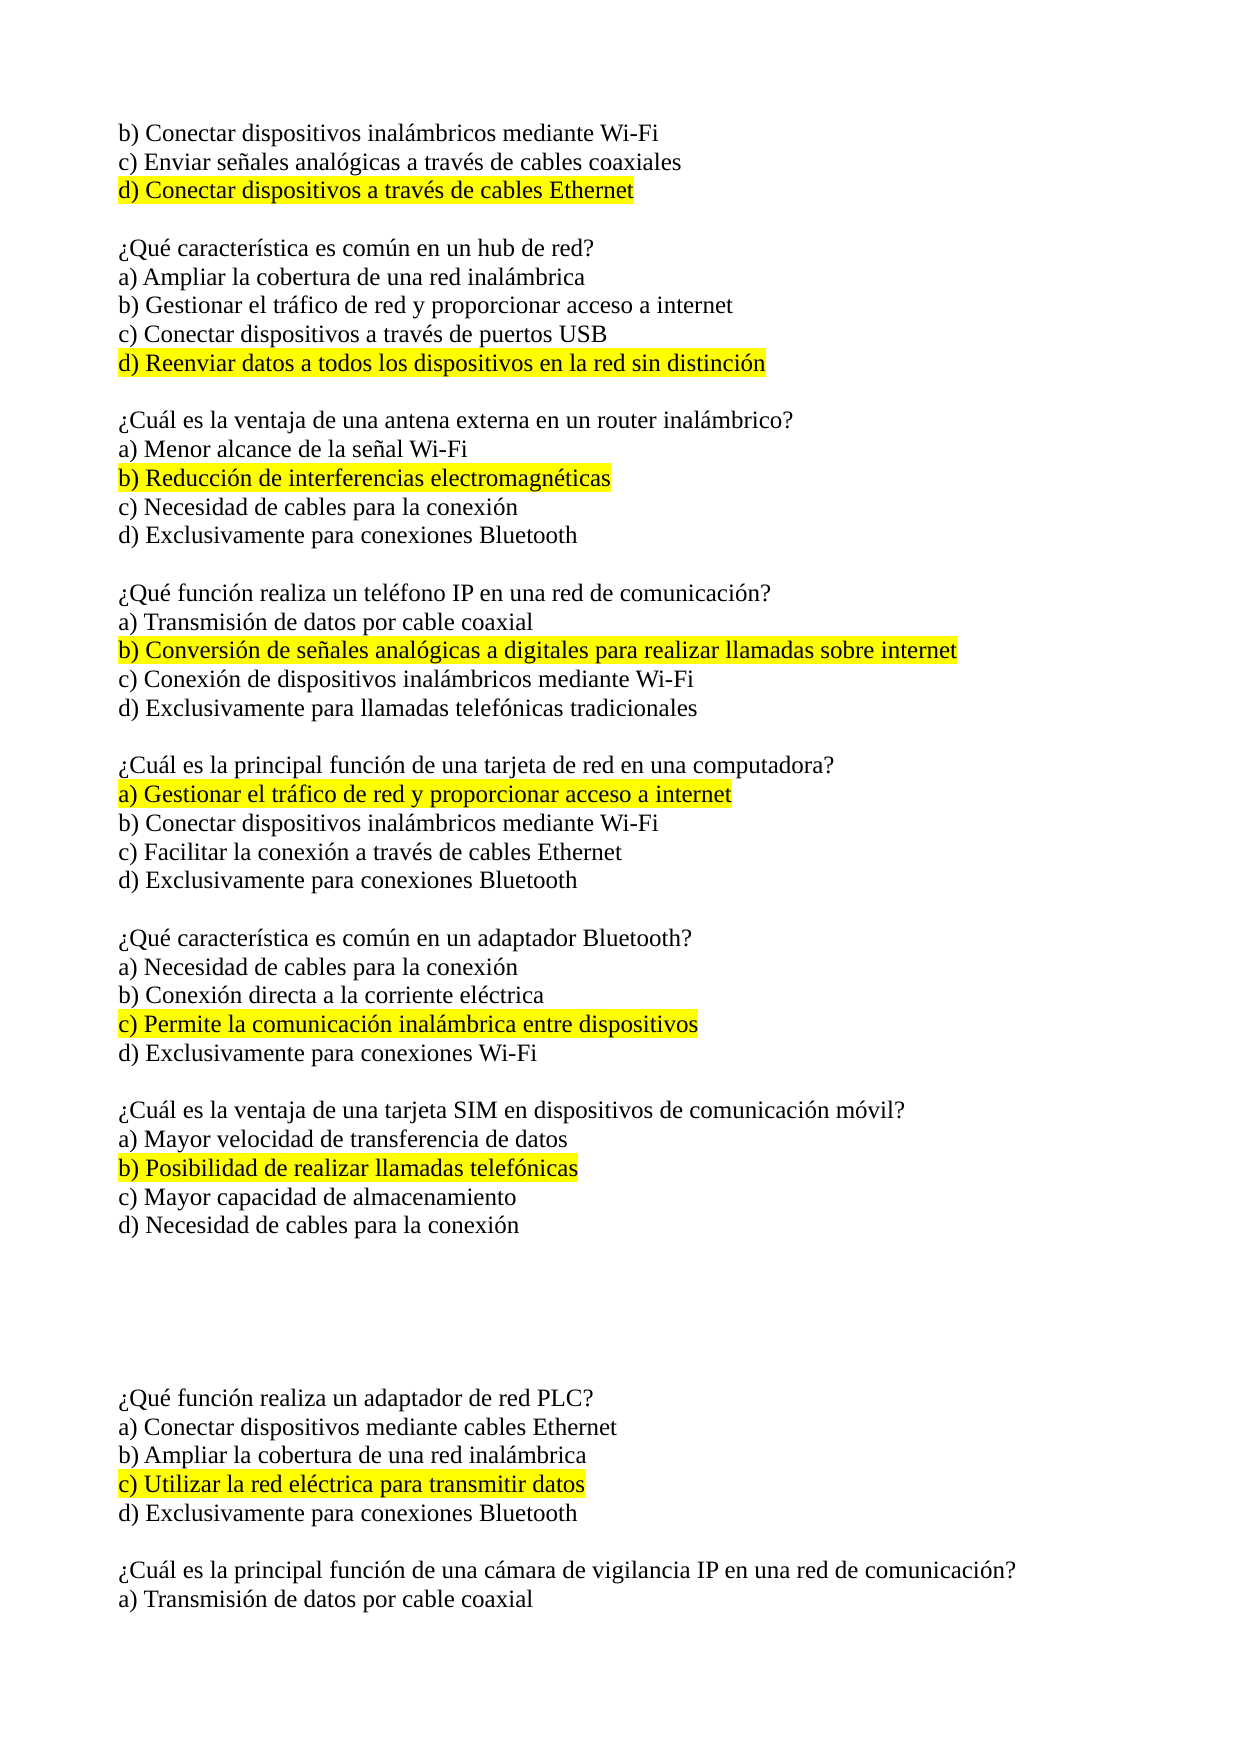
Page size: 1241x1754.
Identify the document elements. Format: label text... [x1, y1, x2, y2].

text a) Menor alcance de la señal Wi-Fi [118, 434, 1122, 463]
text b) Conectar dispositivos inalámbricos mediante Wi-Fi [118, 808, 1122, 837]
text c) Facilitar la conexión a través de cables Ethernet [118, 837, 1122, 866]
text a) Necesidad de cables para la conexión [118, 952, 1122, 981]
text ¿Cuál es la ventaja de una tarjeta SIM en dispositivos de comunicación móvil? [118, 1096, 1122, 1124]
text a) Mayor velocidad de transferencia de datos [118, 1124, 1122, 1153]
text b) Gestionar el tráfico de red y proporcionar acceso a internet [118, 291, 1122, 319]
text b) Conversión de señales analógicas a digitales para realizar llamadas sobre internet [118, 636, 1122, 664]
text d) Exclusivamente para conexiones Bluetooth [118, 866, 1122, 894]
text d) Exclusivamente para llamadas telefónicas tradicionales [118, 693, 1122, 722]
text a) Transmisión de datos por cable coaxial [118, 1584, 1122, 1613]
text d) Necesidad de cables para la conexión [118, 1211, 1122, 1239]
text ¿Qué característica es común en un hub de red? [118, 233, 1122, 262]
text b) Conectar dispositivos inalámbricos mediante Wi-Fi [118, 118, 1122, 147]
text d) Exclusivamente para conexiones Wi-Fi [118, 1038, 1122, 1067]
text ¿Cuál es la ventaja de una antena externa en un router inalámbrico? [118, 406, 1122, 434]
text d) Reenviar datos a todos los dispositivos en la red sin distinción [118, 348, 1122, 377]
text b) Reducción de interferencias electromagnéticas [118, 463, 1122, 492]
text c) Permite la comunicación inalámbrica entre dispositivos [118, 1009, 1122, 1038]
text a) Transmisión de datos por cable coaxial [118, 607, 1122, 636]
text d) Exclusivamente para conexiones Bluetooth [118, 1498, 1122, 1527]
text c) Conectar dispositivos a través de puertos USB [118, 319, 1122, 348]
text ¿Qué característica es común en un adaptador Bluetooth? [118, 923, 1122, 952]
text ¿Cuál es la principal función de una cámara de vigilancia IP en una red de comunicación? [118, 1556, 1122, 1584]
text ¿Cuál es la principal función de una tarjeta de red en una computadora? [118, 751, 1122, 779]
text b) Ampliar la cobertura de una red inalámbrica [118, 1441, 1122, 1469]
text a) Conectar dispositivos mediante cables Ethernet [118, 1412, 1122, 1441]
text c) Enviar señales analógicas a través de cables coaxiales [118, 147, 1122, 176]
text d) Conectar dispositivos a través de cables Ethernet [118, 176, 1122, 204]
text a) Ampliar la cobertura de una red inalámbrica [118, 262, 1122, 291]
text c) Conexión de dispositivos inalámbricos mediante Wi-Fi [118, 664, 1122, 693]
text b) Conexión directa a la corriente eléctrica [118, 981, 1122, 1009]
text c) Utilizar la red eléctrica para transmitir datos [118, 1469, 1122, 1498]
text d) Exclusivamente para conexiones Bluetooth [118, 521, 1122, 549]
text c) Necesidad de cables para la conexión [118, 492, 1122, 521]
text b) Posibilidad de realizar llamadas telefónicas [118, 1153, 1122, 1182]
text ¿Qué función realiza un adaptador de red PLC? [118, 1383, 1122, 1412]
text a) Gestionar el tráfico de red y proporcionar acceso a internet [118, 779, 1122, 808]
text ¿Qué función realiza un teléfono IP en una red de comunicación? [118, 578, 1122, 607]
text c) Mayor capacidad de almacenamiento [118, 1182, 1122, 1211]
